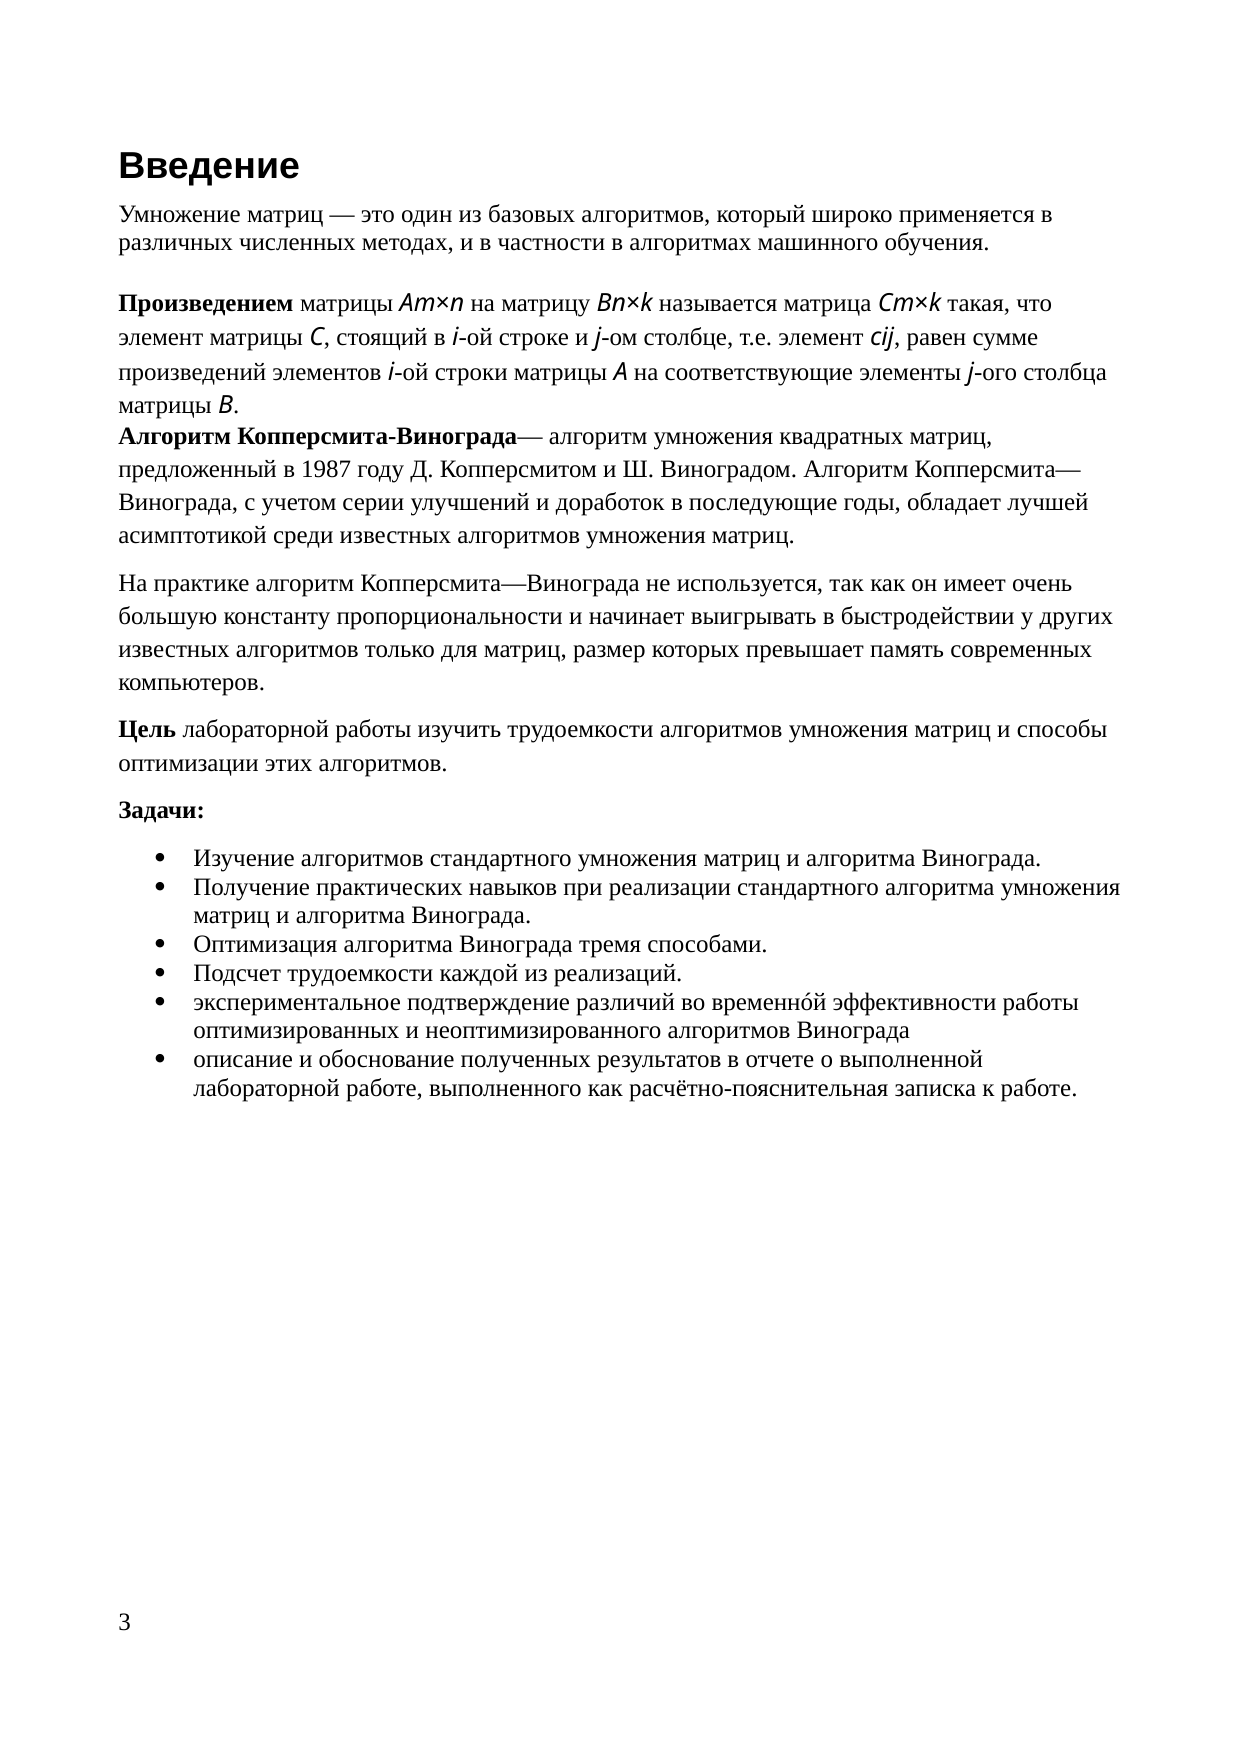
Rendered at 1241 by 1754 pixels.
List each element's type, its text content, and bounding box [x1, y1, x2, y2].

text Алгоритм Копперсмита-Винограда— алгоритм умножения квадратных матриц, предложенный в 1987 году Д. Копперсмитом и Ш. Виноградом. Алгоритм Копперсмита—Винограда, с учетом серии улучшений и доработок в последующие годы, обладает лучшей асимптотикой среди известных алгоритмов умножения матриц. [118, 421, 1122, 549]
list Получение практических навыков при реализации стандартного алгоритма умножения матриц и алгоритма Винограда. [156, 872, 1122, 929]
text Задачи: [118, 795, 1122, 824]
list Оптимизация алгоритма Винограда тремя способами. [156, 929, 1122, 958]
list экспериментальное подтверждение различий во временнóй эффективности работы оптимизированных и неоптимизированного алгоритмов Винограда [156, 987, 1122, 1044]
list Изучение алгоритмов стандартного умножения матриц и алгоритма Винограда. [156, 843, 1122, 872]
list Умножение матриц — это один из базовых алгоритмов, который широко применяется в различных численных методах, и в частности в алгоритмах машинного обучения. [118, 199, 1122, 256]
list Подсчет трудоемкости каждой из реализаций. [156, 958, 1122, 987]
text Произведением матрицы Am×n на матрицу Bn×k называется матрица Cm×k такая, что элемент матрицы C, стоящий в i-ой строке и j-ом столбце, т.е. элемент cij, равен сумме произведений элементов i-ой строки матрицы A на соответствующие элементы j-ого столбца матрицы B. [118, 285, 1122, 421]
text Цель лабораторной работы изучить трудоемкости алгоритмов умножения матриц и способы оптимизации этих алгоритмов. [118, 714, 1122, 776]
list описание и обоснование полученных результатов в отчете о выполненной лабораторной работе, выполненного как расчётно-пояснительная записка к работе. [156, 1044, 1122, 1102]
text На практике алгоритм Копперсмита—Винограда не используется, так как он имеет очень большую константу пропорциональности и начинает выигрывать в быстродействии у других известных алгоритмов только для матриц, размер которых превышает память современных компьютеров. [118, 568, 1122, 696]
subtitle Введение [118, 143, 1122, 186]
